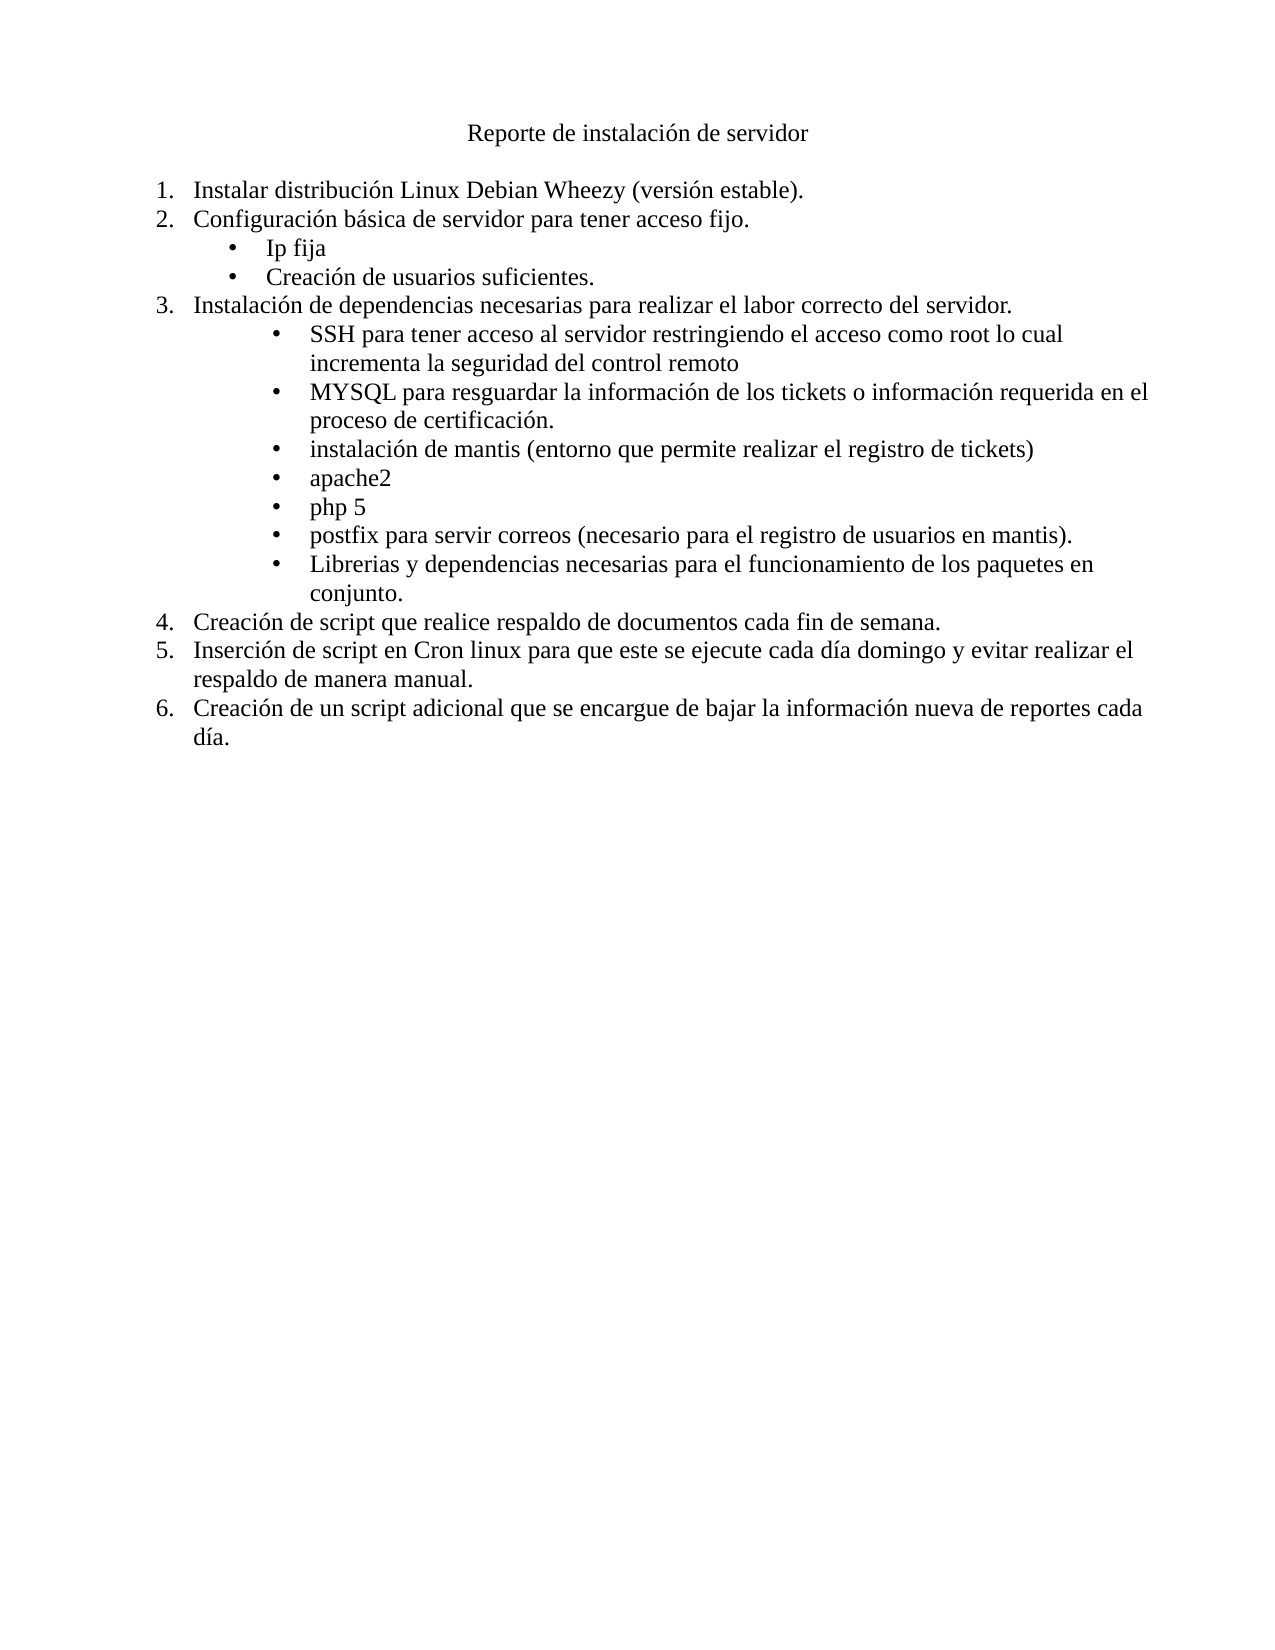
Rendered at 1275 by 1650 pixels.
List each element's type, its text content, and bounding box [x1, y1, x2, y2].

list php 5 [272, 492, 1157, 521]
list Creación de usuarios suficientes. [228, 262, 1157, 291]
list apache2 [272, 463, 1157, 492]
list MYSQL para resguardar la información de los tickets o información requerida en el proceso de certificación. [272, 377, 1157, 434]
list Creación de un script adicional que se encargue de bajar la información nueva de reportes cada día. [156, 693, 1157, 751]
text Reporte de instalación de servidor [118, 118, 1157, 147]
list instalación de mantis (entorno que permite realizar el registro de tickets) [272, 434, 1157, 463]
list SSH para tener acceso al servidor restringiendo el acceso como root lo cual incrementa la seguridad del control remoto [272, 319, 1157, 377]
list Instalar distribución Linux Debian Wheezy (versión estable). [156, 176, 1157, 204]
list Inserción de script en Cron linux para que este se ejecute cada día domingo y evitar realizar el respaldo de manera manual. [156, 636, 1157, 693]
list Instalación de dependencias necesarias para realizar el labor correcto del servidor. [156, 291, 1157, 319]
list postfix para servir correos (necesario para el registro de usuarios en mantis). [272, 521, 1157, 549]
list Librerias y dependencias necesarias para el funcionamiento de los paquetes en conjunto. [272, 549, 1157, 607]
list Configuración básica de servidor para tener acceso fijo. [156, 204, 1157, 233]
list Ip fija [228, 233, 1157, 262]
list Creación de script que realice respaldo de documentos cada fin de semana. [156, 607, 1157, 636]
